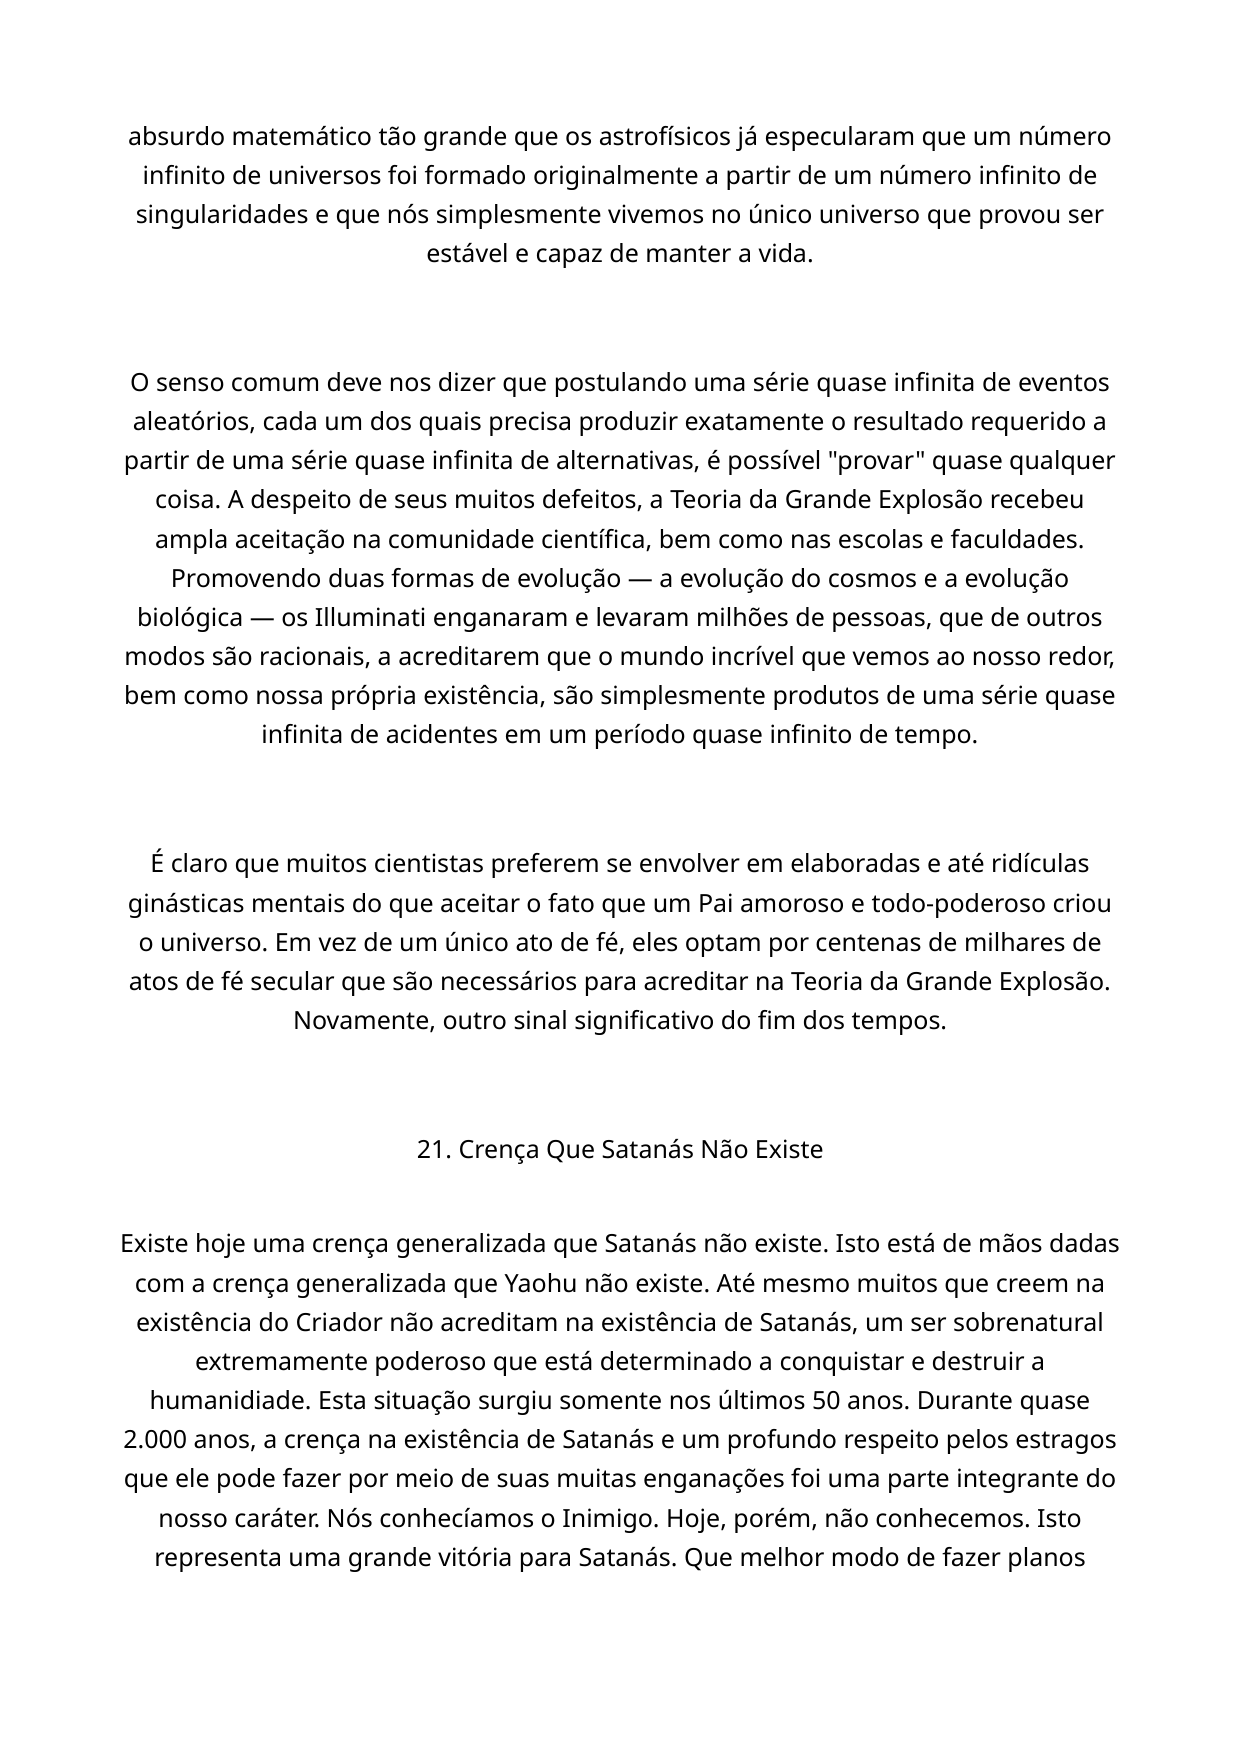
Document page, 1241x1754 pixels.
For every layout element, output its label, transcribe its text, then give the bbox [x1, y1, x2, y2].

text É claro que muitos cientistas preferem se envolver em elaboradas e até ridículas ginásticas mentais do que aceitar o fato que um Pai amoroso e todo-poderoso criou o universo. Em vez de um único ato de fé, eles optam por centenas de milhares de atos de fé secular que são necessários para acreditar na Teoria da Grande Explosão. Novamente, outro sinal significativo do fim dos tempos. [118, 846, 1122, 1037]
text absurdo matemático tão grande que os astrofísicos já especularam que um número infinito de universos foi formado originalmente a partir de um número infinito de singularidades e que nós simplesmente vivemos no único universo que provou ser estável e capaz de manter a vida. [118, 118, 1122, 270]
text 21. Crença Que Satanás Não Existe [118, 1132, 1122, 1166]
text O senso comum deve nos dizer que postulando uma série quase infinita de eventos aleatórios, cada um dos quais precisa produzir exatamente o resultado requerido a partir de uma série quase infinita de alternativas, é possível "provar" quase qualquer coisa. A despeito de seus muitos defeitos, a Teoria da Grande Explosão recebeu ampla aceitação na comunidade científica, bem como nas escolas e faculdades. Promovendo duas formas de evolução — a evolução do cosmos e a evolução biológica — os Illuminati enganaram e levaram milhões de pessoas, que de outros modos são racionais, a acreditarem que o mundo incrível que vemos ao nosso redor, bem como nossa própria existência, são simplesmente produtos de uma série quase infinita de acidentes em um período quase infinito de tempo. [118, 364, 1122, 751]
text Existe hoje uma crença generalizada que Satanás não existe. Isto está de mãos dadas com a crença generalizada que Yaohu não existe. Até mesmo muitos que creem na existência do Criador não acreditam na existência de Satanás, um ser sobrenatural extremamente poderoso que está determinado a conquistar e destruir a humanidiade. Esta situação surgiu somente nos últimos 50 anos. Durante quase 2.000 anos, a crença na existência de Satanás e um profundo respeito pelos estragos que ele pode fazer por meio de suas muitas enganações foi uma parte integrante do nosso caráter. Nós conhecíamos o Inimigo. Hoje, porém, não conhecemos. Isto representa uma grande vitória para Satanás. Que melhor modo de fazer planos [118, 1226, 1122, 1573]
